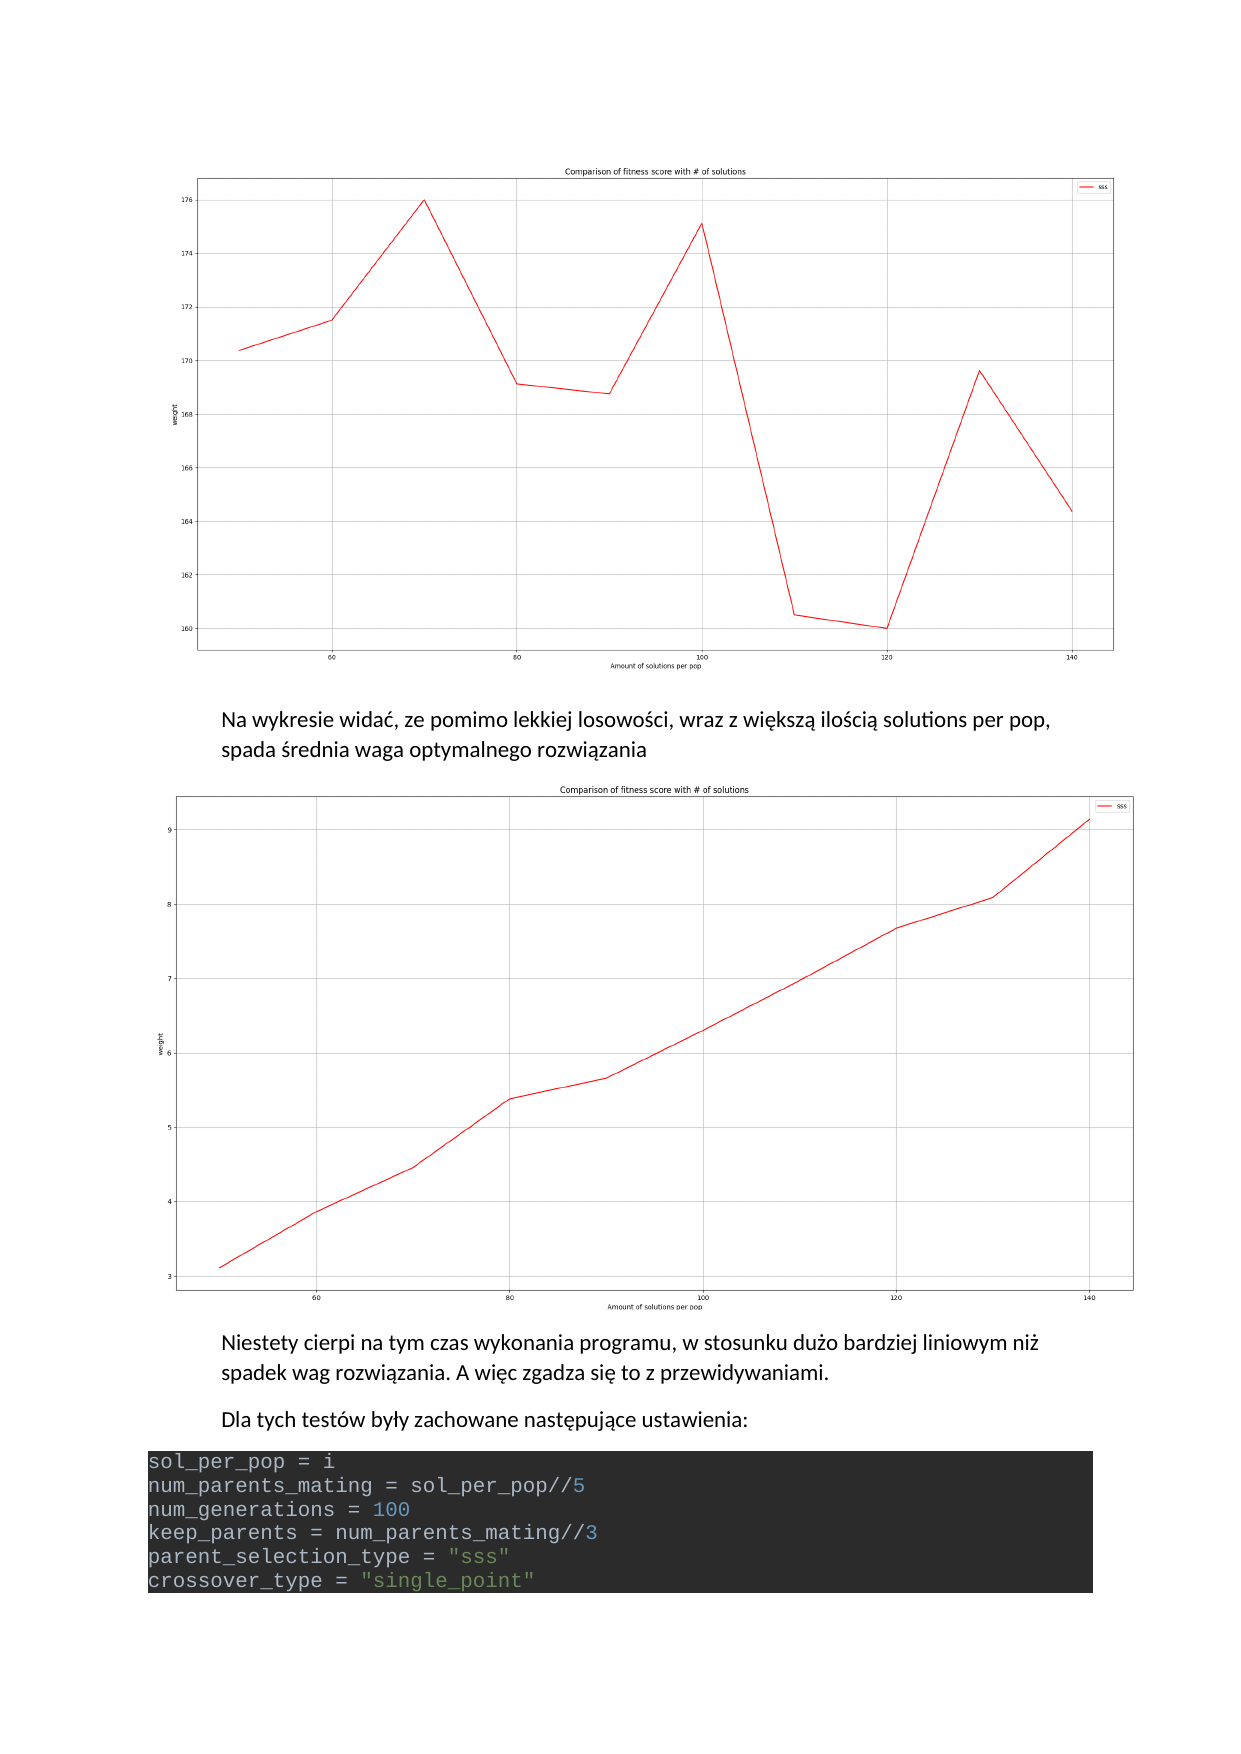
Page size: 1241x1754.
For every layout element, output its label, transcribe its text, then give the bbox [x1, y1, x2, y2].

text Niestety cierpi na tym czas wykonania programu, w stosunku dużo bardziej liniowym niż spadek wag rozwiązania. A więc zgadza się to z przewidywaniami. [221, 1328, 1093, 1386]
text sol_per_pop = i num_parents_mating = sol_per_pop//5 num_generations = 100 keep_parents = num_parents_mating//3 parent_selection_type = "sss" crossover_type = "single_point" [148, 1451, 1093, 1593]
text Na wykresie widać, ze pomimo lekkiej losowości, wraz z większą ilością solutions per pop, spada średnia waga optymalnego rozwiązania [221, 706, 1093, 763]
text Dla tych testów były zachowane następujące ustawienia: [221, 1405, 1093, 1433]
